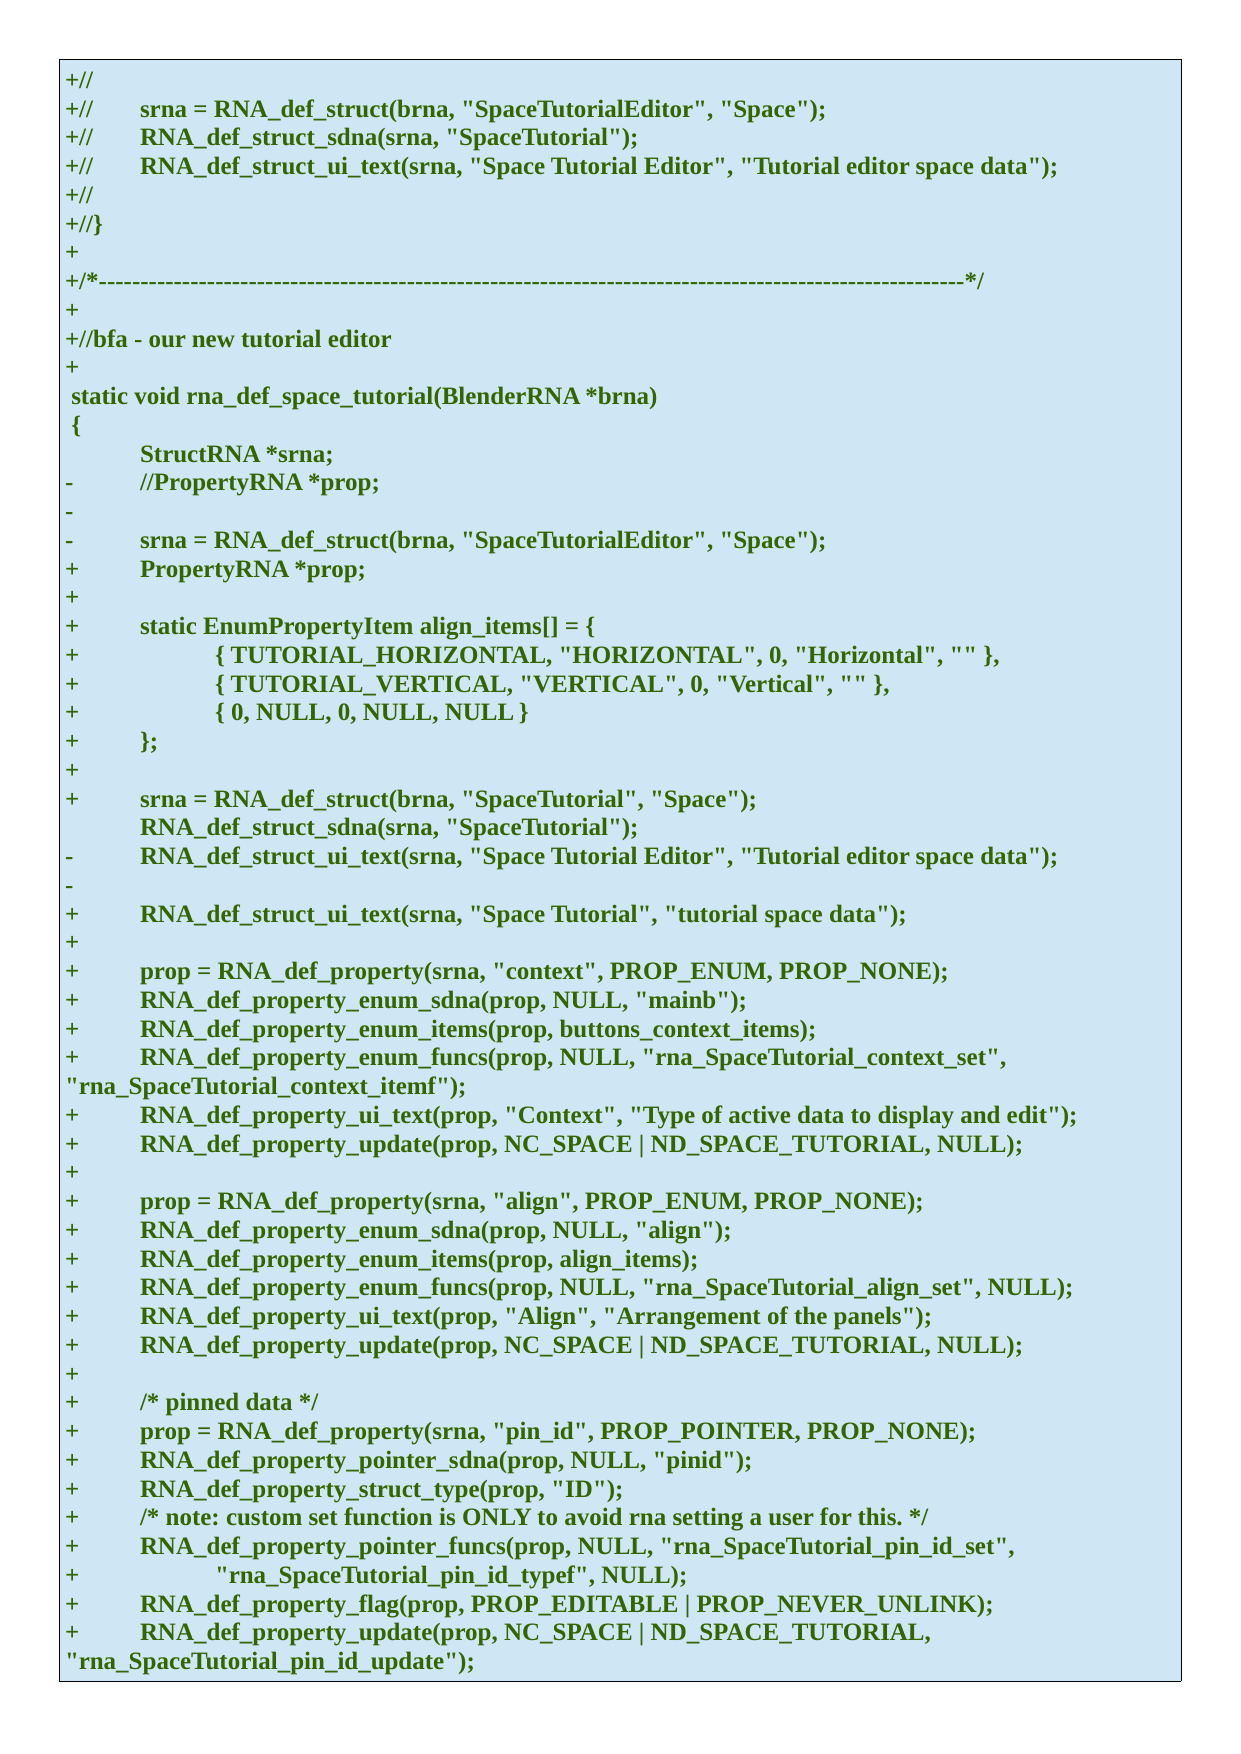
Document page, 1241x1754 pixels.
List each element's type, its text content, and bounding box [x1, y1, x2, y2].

table_header +// +// srna = RNA_def_struct(brna, "SpaceTutorialEditor", "Space"); +// RNA_def_struct_sdna(srna, "SpaceTutorial"); +// RNA_def_struct_ui_text(srna, "Space Tutorial Editor", "Tutorial editor space data"); +// +//} + +/*--------------------------------------------------------------------------------------------------------*/ + +//bfa - our new tutorial editor + static void rna_def_space_tutorial(BlenderRNA *brna) { StructRNA *srna; - //PropertyRNA *prop; - - srna = RNA_def_struct(brna, "SpaceTutorialEditor", "Space"); + PropertyRNA *prop; + + static EnumPropertyItem align_items[] = { + { TUTORIAL_HORIZONTAL, "HORIZONTAL", 0, "Horizontal", "" }, + { TUTORIAL_VERTICAL, "VERTICAL", 0, "Vertical", "" }, + { 0, NULL, 0, NULL, NULL } + }; + + srna = RNA_def_struct(brna, "SpaceTutorial", "Space"); RNA_def_struct_sdna(srna, "SpaceTutorial"); - RNA_def_struct_ui_text(srna, "Space Tutorial Editor", "Tutorial editor space data"); - + RNA_def_struct_ui_text(srna, "Space Tutorial", "tutorial space data"); + + prop = RNA_def_property(srna, "context", PROP_ENUM, PROP_NONE); + RNA_def_property_enum_sdna(prop, NULL, "mainb"); + RNA_def_property_enum_items(prop, buttons_context_items); + RNA_def_property_enum_funcs(prop, NULL, "rna_SpaceTutorial_context_set", "rna_SpaceTutorial_context_itemf"); + RNA_def_property_ui_text(prop, "Context", "Type of active data to display and edit"); + RNA_def_property_update(prop, NC_SPACE | ND_SPACE_TUTORIAL, NULL); + + prop = RNA_def_property(srna, "align", PROP_ENUM, PROP_NONE); + RNA_def_property_enum_sdna(prop, NULL, "align"); + RNA_def_property_enum_items(prop, align_items); + RNA_def_property_enum_funcs(prop, NULL, "rna_SpaceTutorial_align_set", NULL); + RNA_def_property_ui_text(prop, "Align", "Arrangement of the panels"); + RNA_def_property_update(prop, NC_SPACE | ND_SPACE_TUTORIAL, NULL); + + /* pinned data */ + prop = RNA_def_property(srna, "pin_id", PROP_POINTER, PROP_NONE); + RNA_def_property_pointer_sdna(prop, NULL, "pinid"); + RNA_def_property_struct_type(prop, "ID"); + /* note: custom set function is ONLY to avoid rna setting a user for this. */ + RNA_def_property_pointer_funcs(prop, NULL, "rna_SpaceTutorial_pin_id_set", + "rna_SpaceTutorial_pin_id_typef", NULL); + RNA_def_property_flag(prop, PROP_EDITABLE | PROP_NEVER_UNLINK); + RNA_def_property_update(prop, NC_SPACE | ND_SPACE_TUTORIAL, "rna_SpaceTutorial_pin_id_update"); [60, 60, 1181, 1681]
